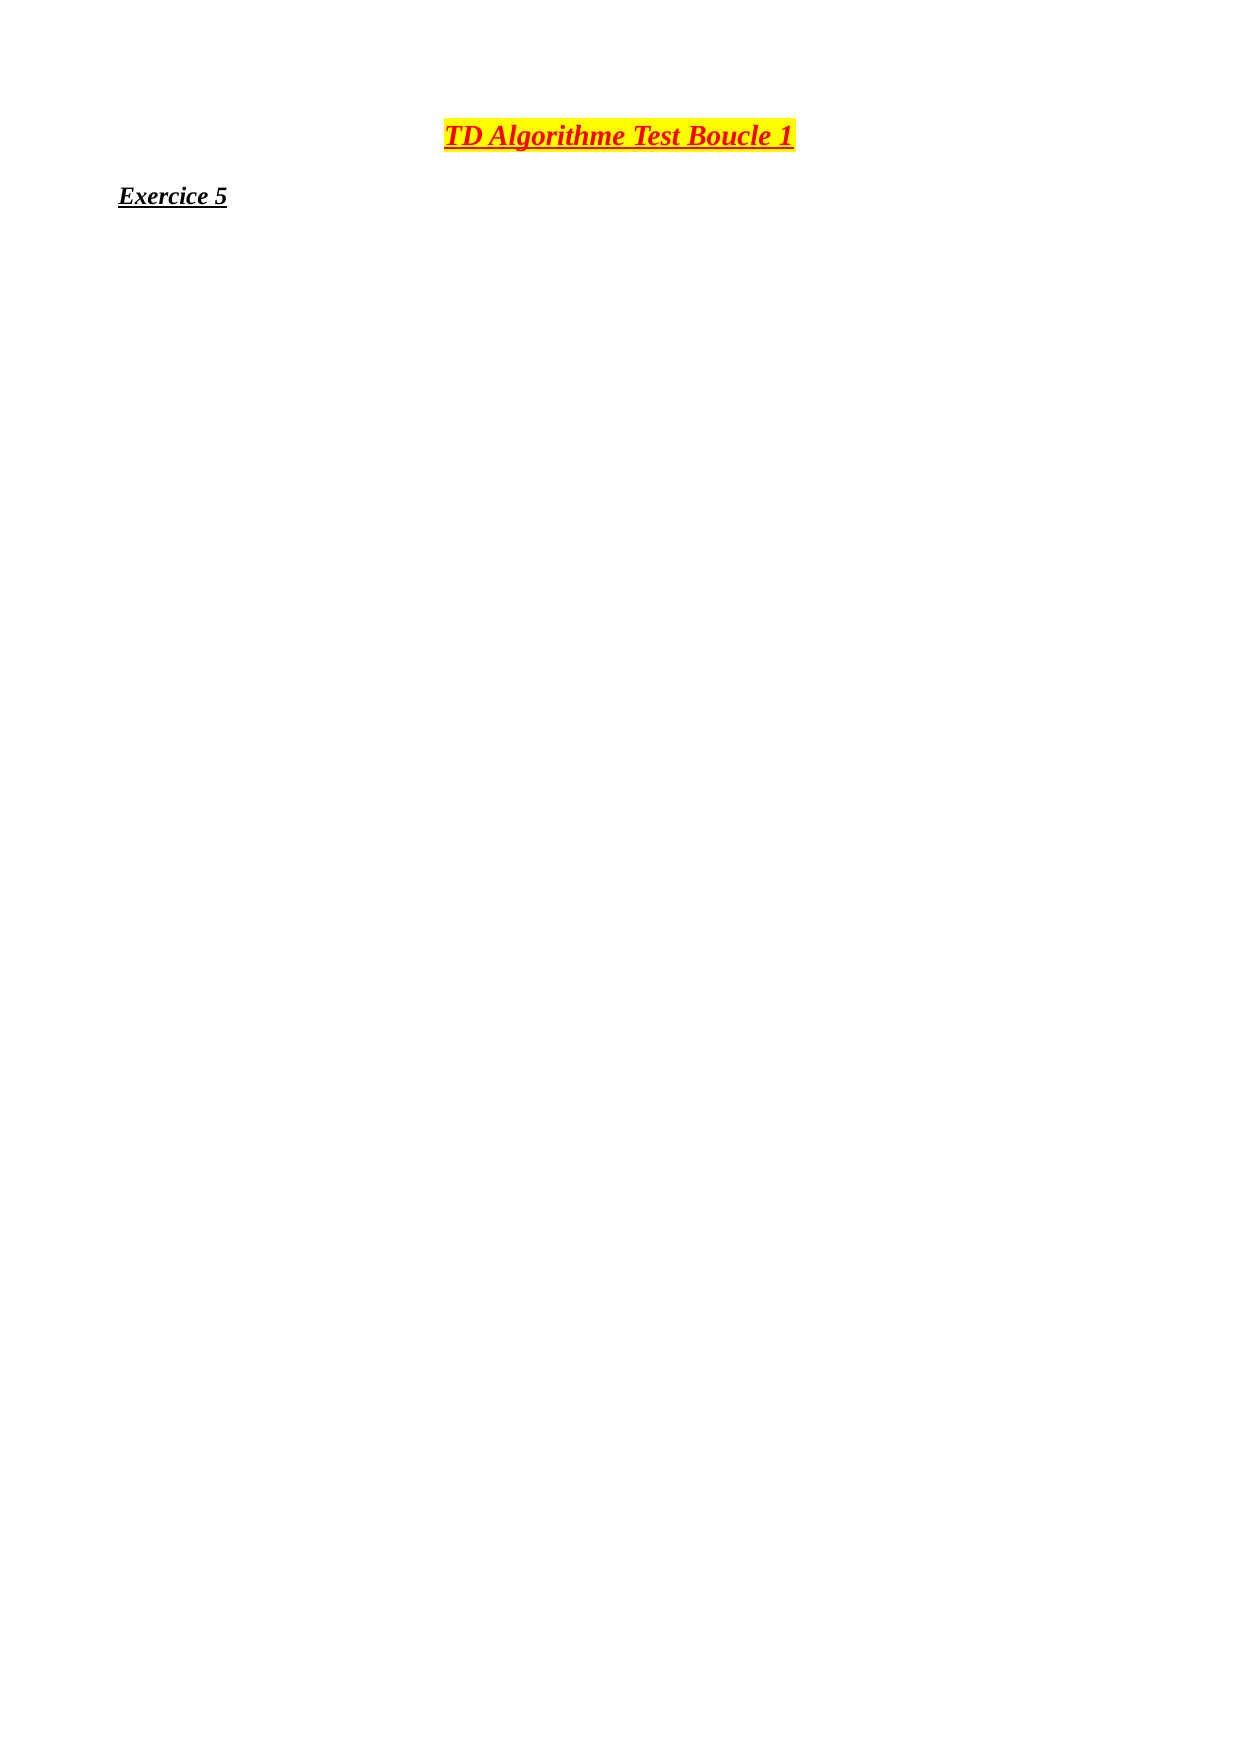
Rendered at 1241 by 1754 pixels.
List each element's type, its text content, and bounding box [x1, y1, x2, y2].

text Exercice 5 [118, 181, 1122, 210]
